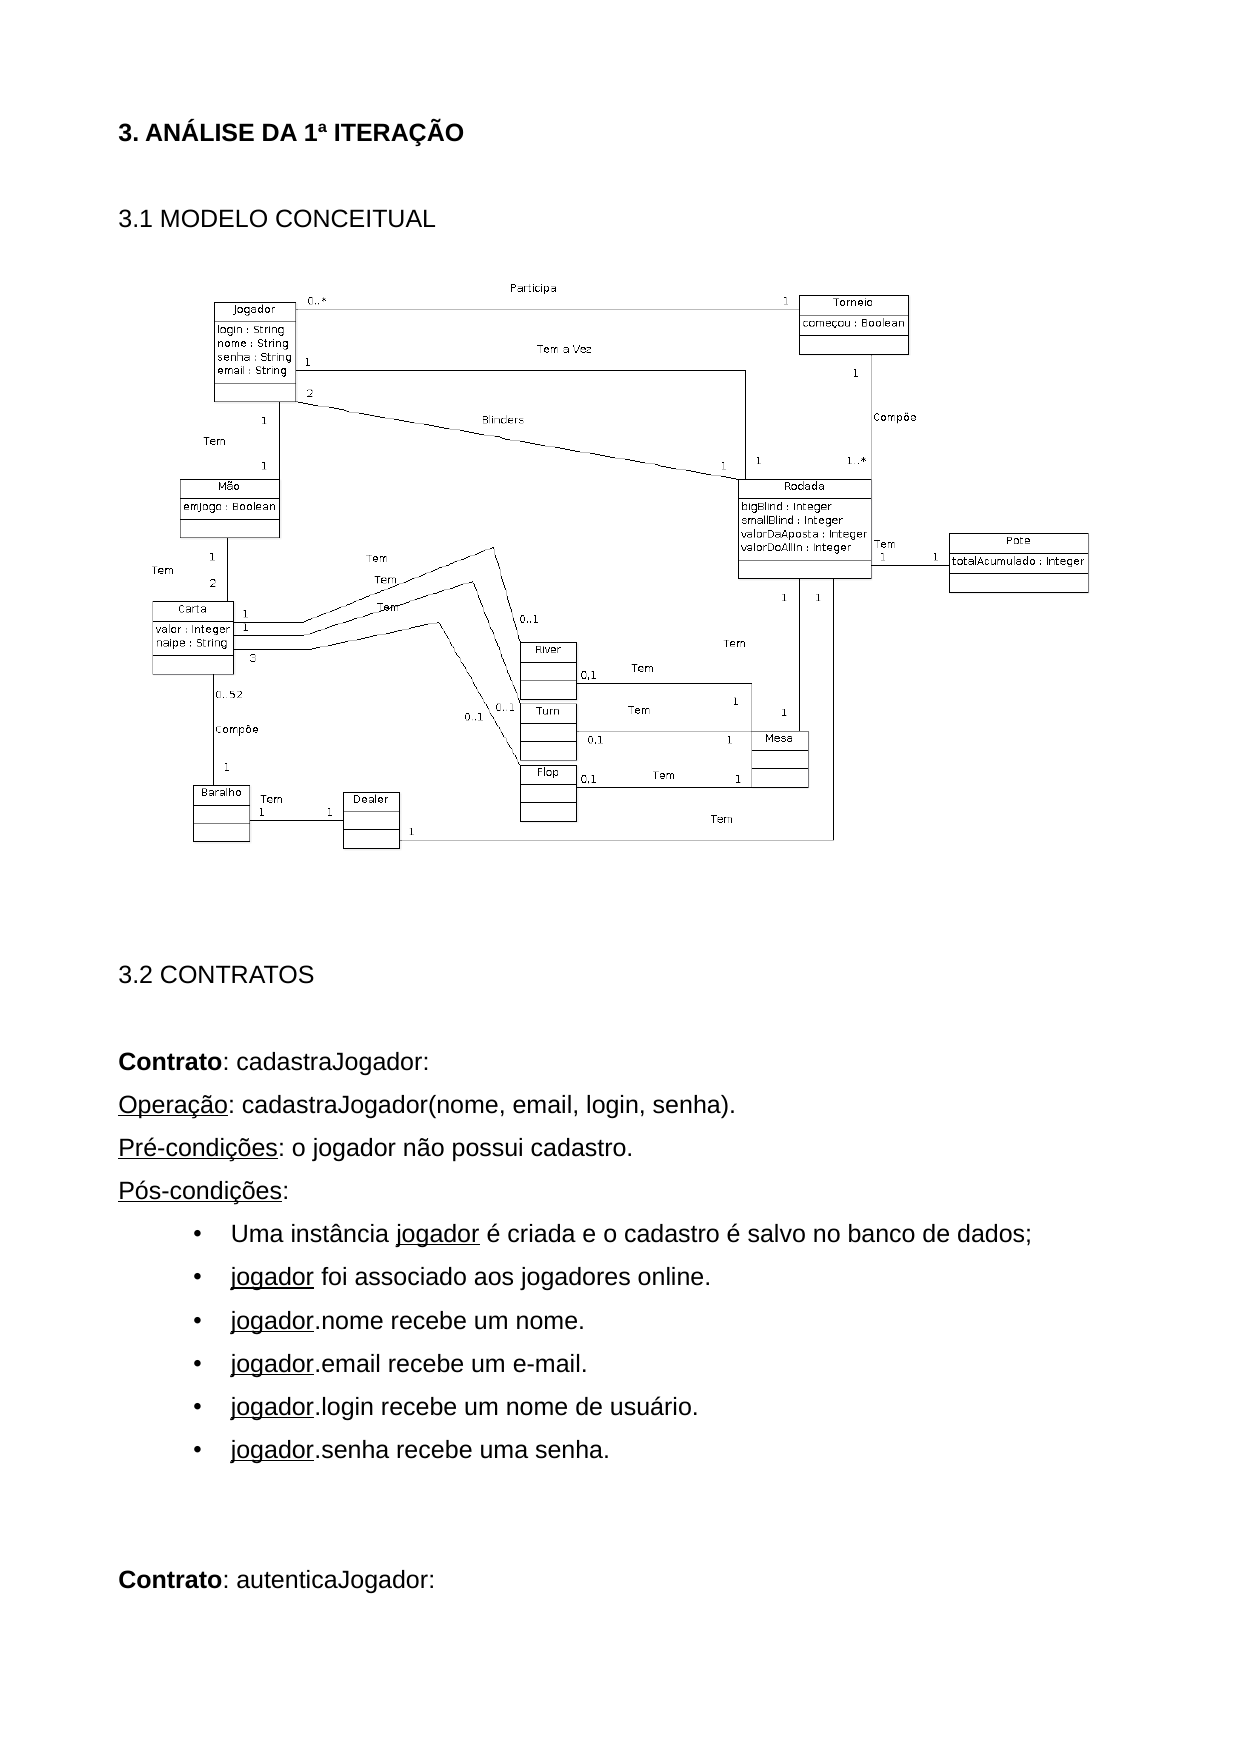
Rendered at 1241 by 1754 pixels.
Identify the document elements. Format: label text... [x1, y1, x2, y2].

text 3.1 MODELO CONCEITUAL [118, 204, 1122, 233]
list jogador foi associado aos jogadores online. [193, 1262, 1122, 1291]
list jogador.nome recebe um nome. [193, 1306, 1122, 1334]
text 3.2 CONTRATOS [118, 960, 1122, 989]
text Operação: cadastraJogador(nome, email, login, senha). [118, 1090, 1122, 1118]
text Contrato: autenticaJogador: [118, 1565, 1122, 1593]
text Pós-condições: [118, 1176, 1122, 1205]
list jogador.email recebe um e-mail. [193, 1349, 1122, 1378]
text Contrato: cadastraJogador: [118, 1047, 1122, 1075]
list jogador.senha recebe uma senha. [193, 1435, 1122, 1464]
list Uma instância jogador é criada e o cadastro é salvo no banco de dados; [193, 1219, 1122, 1248]
text 3. ANÁLISE DA 1ª ITERAÇÃO [118, 118, 1122, 147]
text Pré-condições: o jogador não possui cadastro. [118, 1133, 1122, 1162]
picture [118, 247, 1123, 903]
list jogador.login recebe um nome de usuário. [193, 1392, 1122, 1421]
